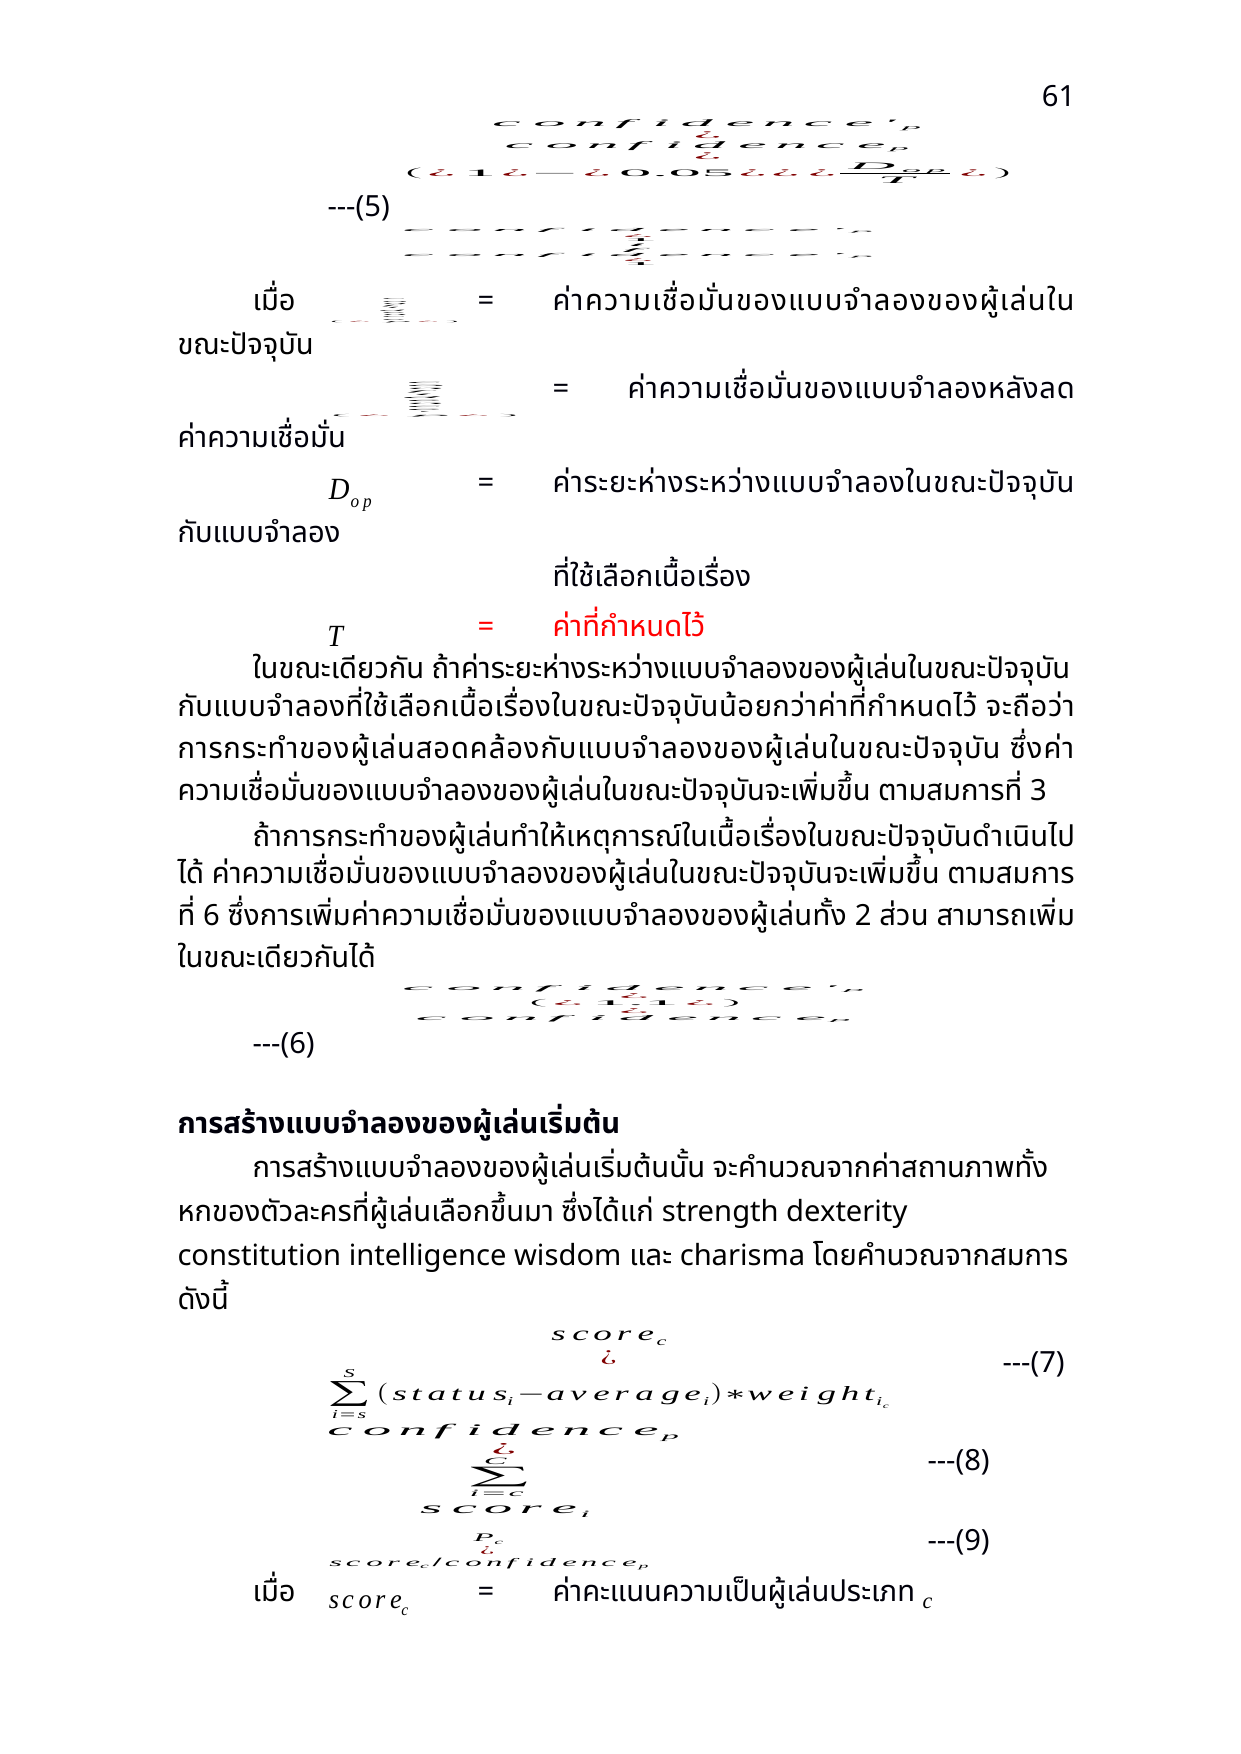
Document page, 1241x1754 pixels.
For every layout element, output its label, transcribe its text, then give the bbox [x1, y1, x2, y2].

text ถ้าการกระทำของผู้เล่นทำให้เหตุการณ์ในเนื้อเรื่องในขณะปัจจุบันดำเนินไปได้ ค่าความเชื่อมั่นของแบบจำลองของผู้เล่นในขณะปัจจุบันจะเพิ่มขึ้น ตามสมการที่ 6 ซึ่งการเพิ่มค่าความเชื่อมั่นของแบบจำลองของผู้เล่นทั้ง 2 ส่วน สามารถเพิ่มในขณะเดียวกันได้ [177, 813, 1075, 981]
text ---(7) [177, 1323, 1075, 1421]
text ที่ใช้เลือกเนื้อเรื่อง [477, 556, 1075, 600]
text = ค่าระยะห่างระหว่างแบบจำลองในขณะปัจจุบันกับแบบจำลอง [177, 461, 1075, 556]
text ---(8) [177, 1421, 1075, 1520]
text เมื่อ = ค่าความเชื่อมั่นของแบบจำลองของผู้เล่นในขณะปัจจุบัน [177, 279, 1075, 368]
text การสร้างแบบจำลองของผู้เล่นเริ่มต้น [177, 1102, 1075, 1146]
text ในขณะเดียวกัน ถ้าค่าระยะห่างระหว่างแบบจำลองของผู้เล่นในขณะปัจจุบันกับแบบจำลองที่ใช้เลือกเนื้อเรื่องในขณะปัจจุบันน้อยกว่าค่าที่กำหนดไว้ จะถือว่าการกระทำของผู้เล่นสอดคล้องกับแบบจำลองของผู้เล่นในขณะปัจจุบัน ซึ่งค่าความเชื่อมั่นของแบบจำลองของผู้เล่นในขณะปัจจุบันจะเพิ่มขึ้น ตามสมการที่ 3 [177, 646, 1075, 813]
text ---(6) [177, 981, 1075, 1062]
text = ค่าความเชื่อมั่นของแบบจำลองหลังลดค่าความเชื่อมั่น [177, 368, 1075, 461]
text ---(5) [177, 118, 1075, 225]
text ---(9) [177, 1520, 1075, 1570]
text การสร้างแบบจำลองของผู้เล่นเริ่มต้นนั้น จะคำนวณจากค่าสถานภาพทั้งหกของตัวละครที่ผู้เล่นเลือกขึ้นมา ซึ่งได้แก่ strength dexterity constitution intelligence wisdom และ charisma โดยคำนวณจากสมการดังนี้ [177, 1146, 1075, 1323]
text เมื่อ = ค่าคะแนนความเป็นผู้เล่นประเภท [177, 1570, 1075, 1619]
text = ค่าที่กำหนดไว้ [177, 600, 1075, 646]
